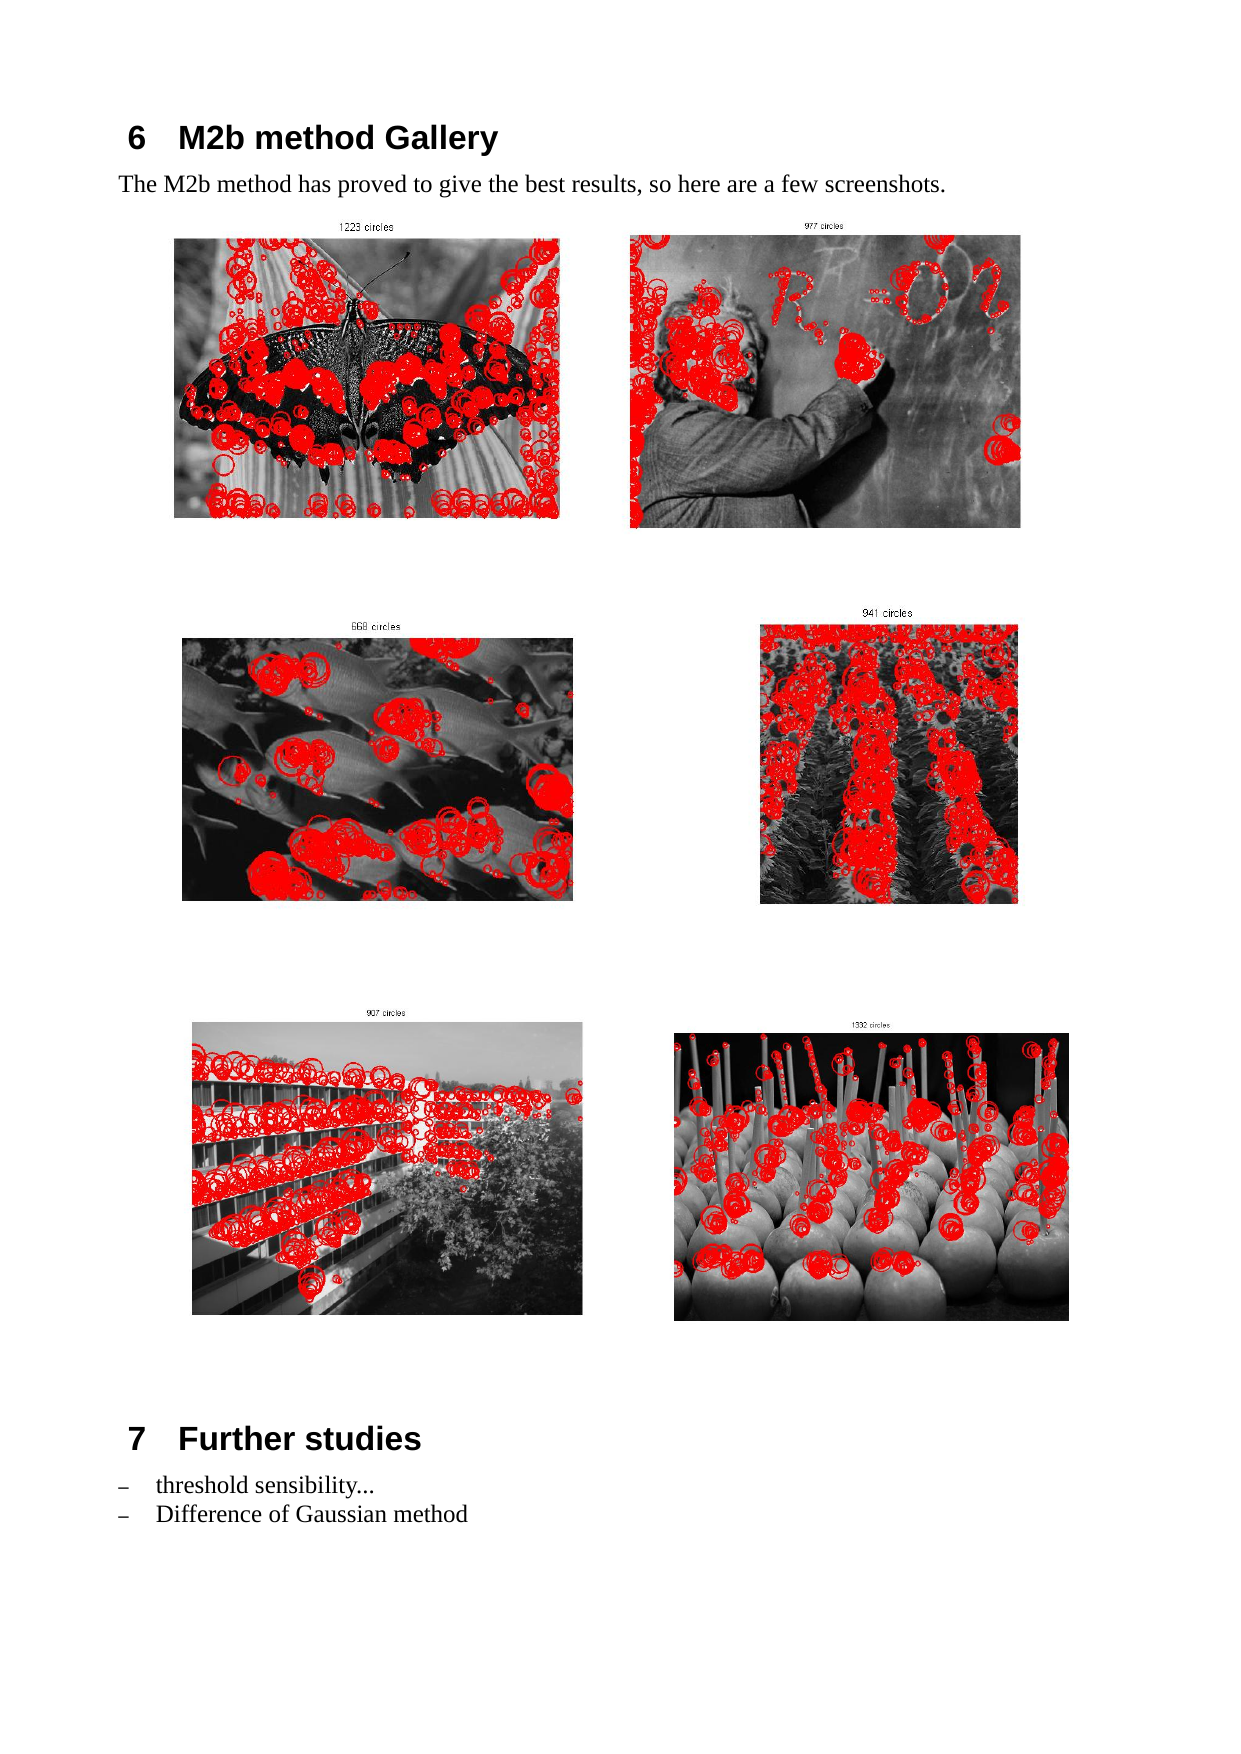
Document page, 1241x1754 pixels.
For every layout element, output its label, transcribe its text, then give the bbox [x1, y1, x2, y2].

picture [126, 608, 630, 930]
list Difference of Gaussian method [118, 1499, 1122, 1528]
picture [118, 201, 1077, 561]
picture [135, 988, 1126, 1353]
subtitle M2b method Gallery [118, 118, 1122, 157]
text The M2b method has proved to give the best results, so here are a few screenshots. [118, 169, 1122, 198]
list threshold sensibility... [118, 1470, 1122, 1499]
picture [723, 592, 1055, 935]
subtitle Further studies [118, 1419, 1122, 1458]
